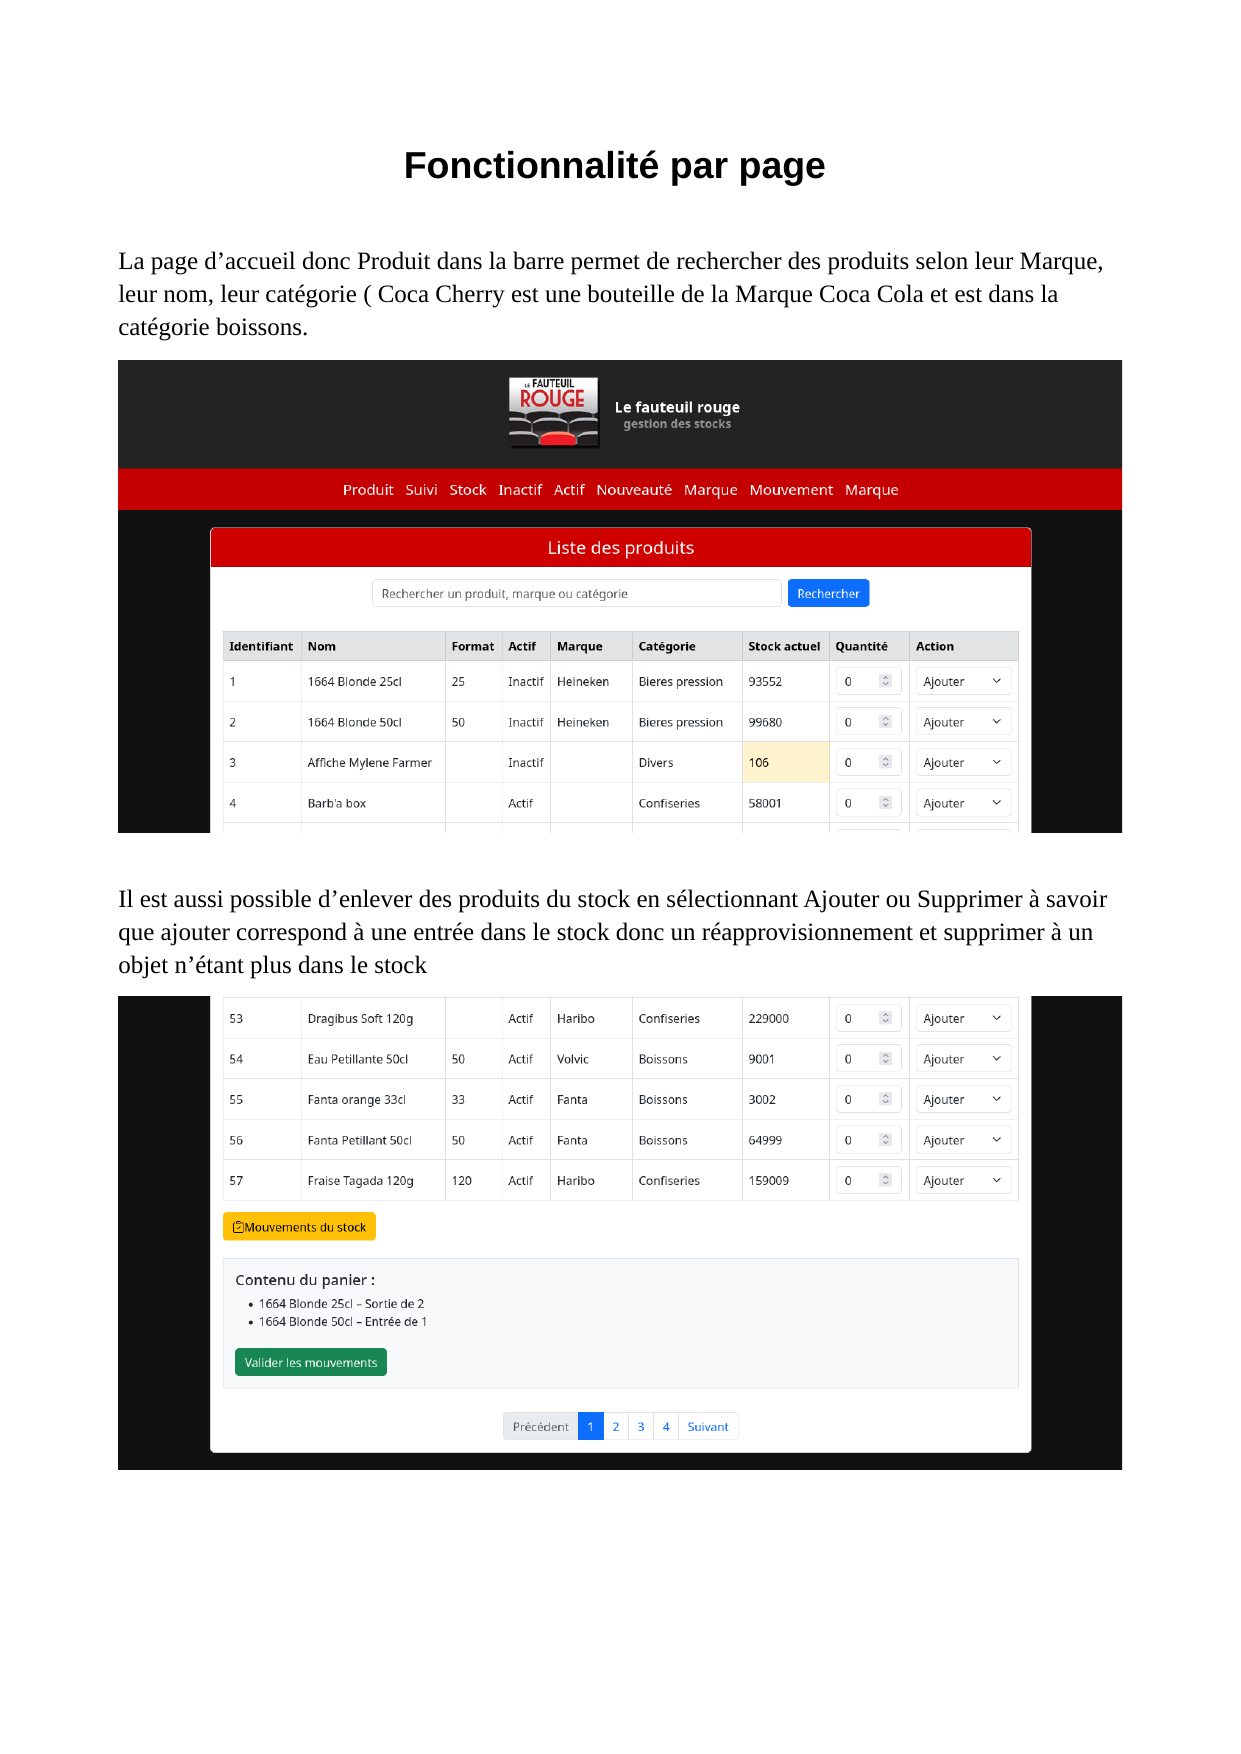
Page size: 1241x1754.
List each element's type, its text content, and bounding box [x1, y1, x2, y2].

text La page d’accueil donc Produit dans la barre permet de rechercher des produits selon leur Marque, leur nom, leur catégorie ( Coca Cherry est une bouteille de la Marque Coca Cola et est dans la catégorie boissons. [118, 246, 1122, 341]
text Il est aussi possible d’enlever des produits du stock en sélectionnant Ajouter ou Supprimer à savoir que ajouter correspond à une entrée dans le stock donc un réapprovisionnement et supprimer à un objet n’étant plus dans le stock [118, 884, 1122, 979]
picture [118, 360, 1123, 833]
subtitle Fonctionnalité par page [118, 143, 1122, 186]
picture [118, 996, 1123, 1470]
